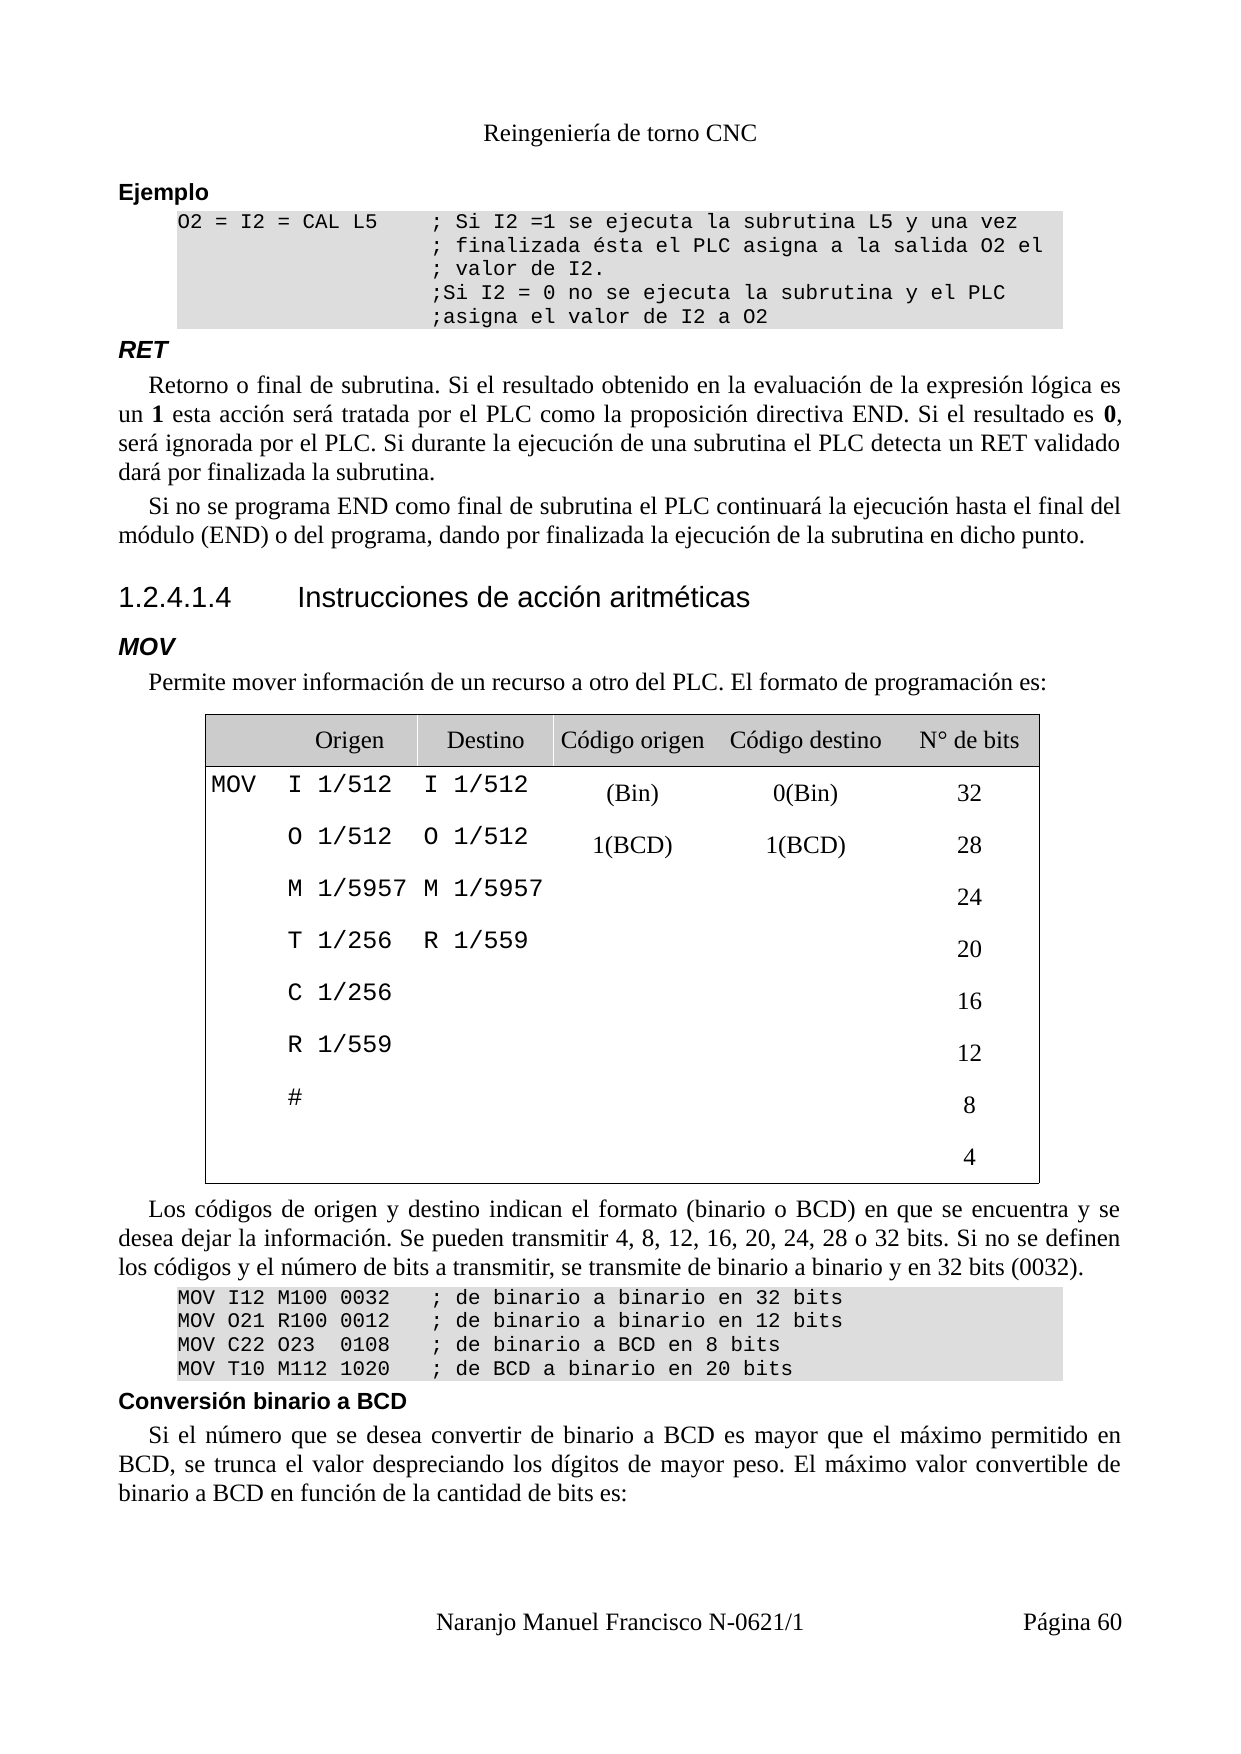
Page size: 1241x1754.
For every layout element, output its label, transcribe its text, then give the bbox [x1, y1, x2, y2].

text Si no se programa END como final de subrutina el PLC continuará la ejecución hasta el final del módulo (END) o del programa, dando por finalizada la ejecución de la subrutina en dicho punto. [118, 491, 1122, 549]
table_header Código origen [554, 715, 711, 766]
table_cell I 1/512 [282, 767, 417, 818]
text ; finalizada ésta el PLC asigna a la salida O2 el [177, 235, 1063, 258]
table_cell (Bin) [554, 767, 711, 818]
table_cell [206, 1131, 282, 1183]
table_cell R 1/559 [418, 922, 553, 974]
table_cell [418, 1131, 553, 1183]
table_cell [554, 1026, 711, 1078]
table_cell 32 [900, 767, 1039, 818]
text ;Si I2 = 0 no se ejecuta la subrutina y el PLC [177, 282, 1063, 306]
table_cell 4 [900, 1131, 1039, 1183]
table_cell 8 [900, 1079, 1039, 1131]
table_cell [711, 1131, 900, 1183]
table_cell [206, 922, 282, 974]
table_cell [554, 870, 711, 922]
text ; valor de I2. [177, 258, 1063, 282]
table_cell [206, 974, 282, 1026]
table_cell 24 [900, 870, 1039, 922]
table_header [206, 715, 282, 766]
table_cell [711, 1026, 900, 1078]
table_header Origen [282, 715, 417, 766]
subtitle RET [118, 336, 1122, 364]
table_cell [711, 974, 900, 1026]
table_cell M 1/5957 [418, 870, 553, 922]
table_cell O 1/512 [418, 818, 553, 870]
table_header Código destino [711, 715, 900, 766]
text Si el número que se desea convertir de binario a BCD es mayor que el máximo permitido en BCD, se trunca el valor despreciando los dígitos de mayor peso. El máximo valor convertible de binario a BCD en función de la cantidad de bits es: [118, 1421, 1122, 1507]
table_cell [711, 922, 900, 974]
table_cell O 1/512 [282, 818, 417, 870]
table_cell [711, 870, 900, 922]
table_header Destino [418, 715, 553, 766]
table_cell [711, 1079, 900, 1131]
table_cell 20 [900, 922, 1039, 974]
table_cell 28 [900, 818, 1039, 870]
table_cell I 1/512 [418, 767, 553, 818]
text Permite mover información de un recurso a otro del PLC. El formato de programación es: [118, 667, 1122, 696]
table_cell 1(BCD) [554, 818, 711, 870]
text MOV O21 R100 0012 ; de binario a binario en 12 bits [177, 1310, 1063, 1334]
table_cell [206, 1026, 282, 1078]
table_cell 12 [900, 1026, 1039, 1078]
table_cell [554, 1079, 711, 1131]
table_cell C 1/256 [282, 974, 417, 1026]
table_cell [418, 1079, 553, 1131]
table_cell [206, 870, 282, 922]
subtitle Instrucciones de acción aritméticas [118, 580, 1122, 613]
table_cell MOV [206, 767, 282, 818]
text O2 = I2 = CAL L5 ; Si I2 =1 se ejecuta la subrutina L5 y una vez [177, 211, 1063, 235]
table_cell R 1/559 [282, 1026, 417, 1078]
table_cell # [282, 1079, 417, 1131]
subtitle MOV [118, 632, 1122, 661]
text MOV C22 O23 0108 ; de binario a BCD en 8 bits [177, 1334, 1063, 1358]
table_cell [554, 1131, 711, 1183]
table_cell T 1/256 [282, 922, 417, 974]
text Los códigos de origen y destino indican el formato (binario o BCD) en que se encuentra y se desea dejar la información. Se pueden transmitir 4, 8, 12, 16, 20, 24, 28 o 32 bits. Si no se definen los códigos y el número de bits a transmitir, se transmite de binario a binario y en 32 bits (0032). [118, 1194, 1122, 1281]
table_cell 1(BCD) [711, 818, 900, 870]
subtitle Conversión binario a BCD [118, 1388, 1122, 1414]
table_cell [282, 1131, 417, 1183]
text ;asigna el valor de I2 a O2 [177, 306, 1063, 329]
table_cell [206, 1079, 282, 1131]
table_cell [206, 818, 282, 870]
table_cell [418, 1026, 553, 1078]
table_cell 16 [900, 974, 1039, 1026]
table_cell 0(Bin) [711, 767, 900, 818]
table_cell [418, 974, 553, 1026]
table_cell [554, 974, 711, 1026]
table_header N° de bits [900, 715, 1039, 766]
subtitle Ejemplo [118, 178, 1122, 205]
text MOV T10 M112 1020 ; de BCD a binario en 20 bits [177, 1358, 1063, 1381]
table_cell M 1/5957 [282, 870, 417, 922]
table_cell [554, 922, 711, 974]
text MOV I12 M100 0032 ; de binario a binario en 32 bits [177, 1287, 1063, 1310]
text Retorno o final de subrutina. Si el resultado obtenido en la evaluación de la expresión lógica es un 1 esta acción será tratada por el PLC como la proposición directiva END. Si el resultado es 0, será ignorada por el PLC. Si durante la ejecución de una subrutina el PLC detecta un RET validado dará por finalizada la subrutina. [118, 370, 1122, 485]
